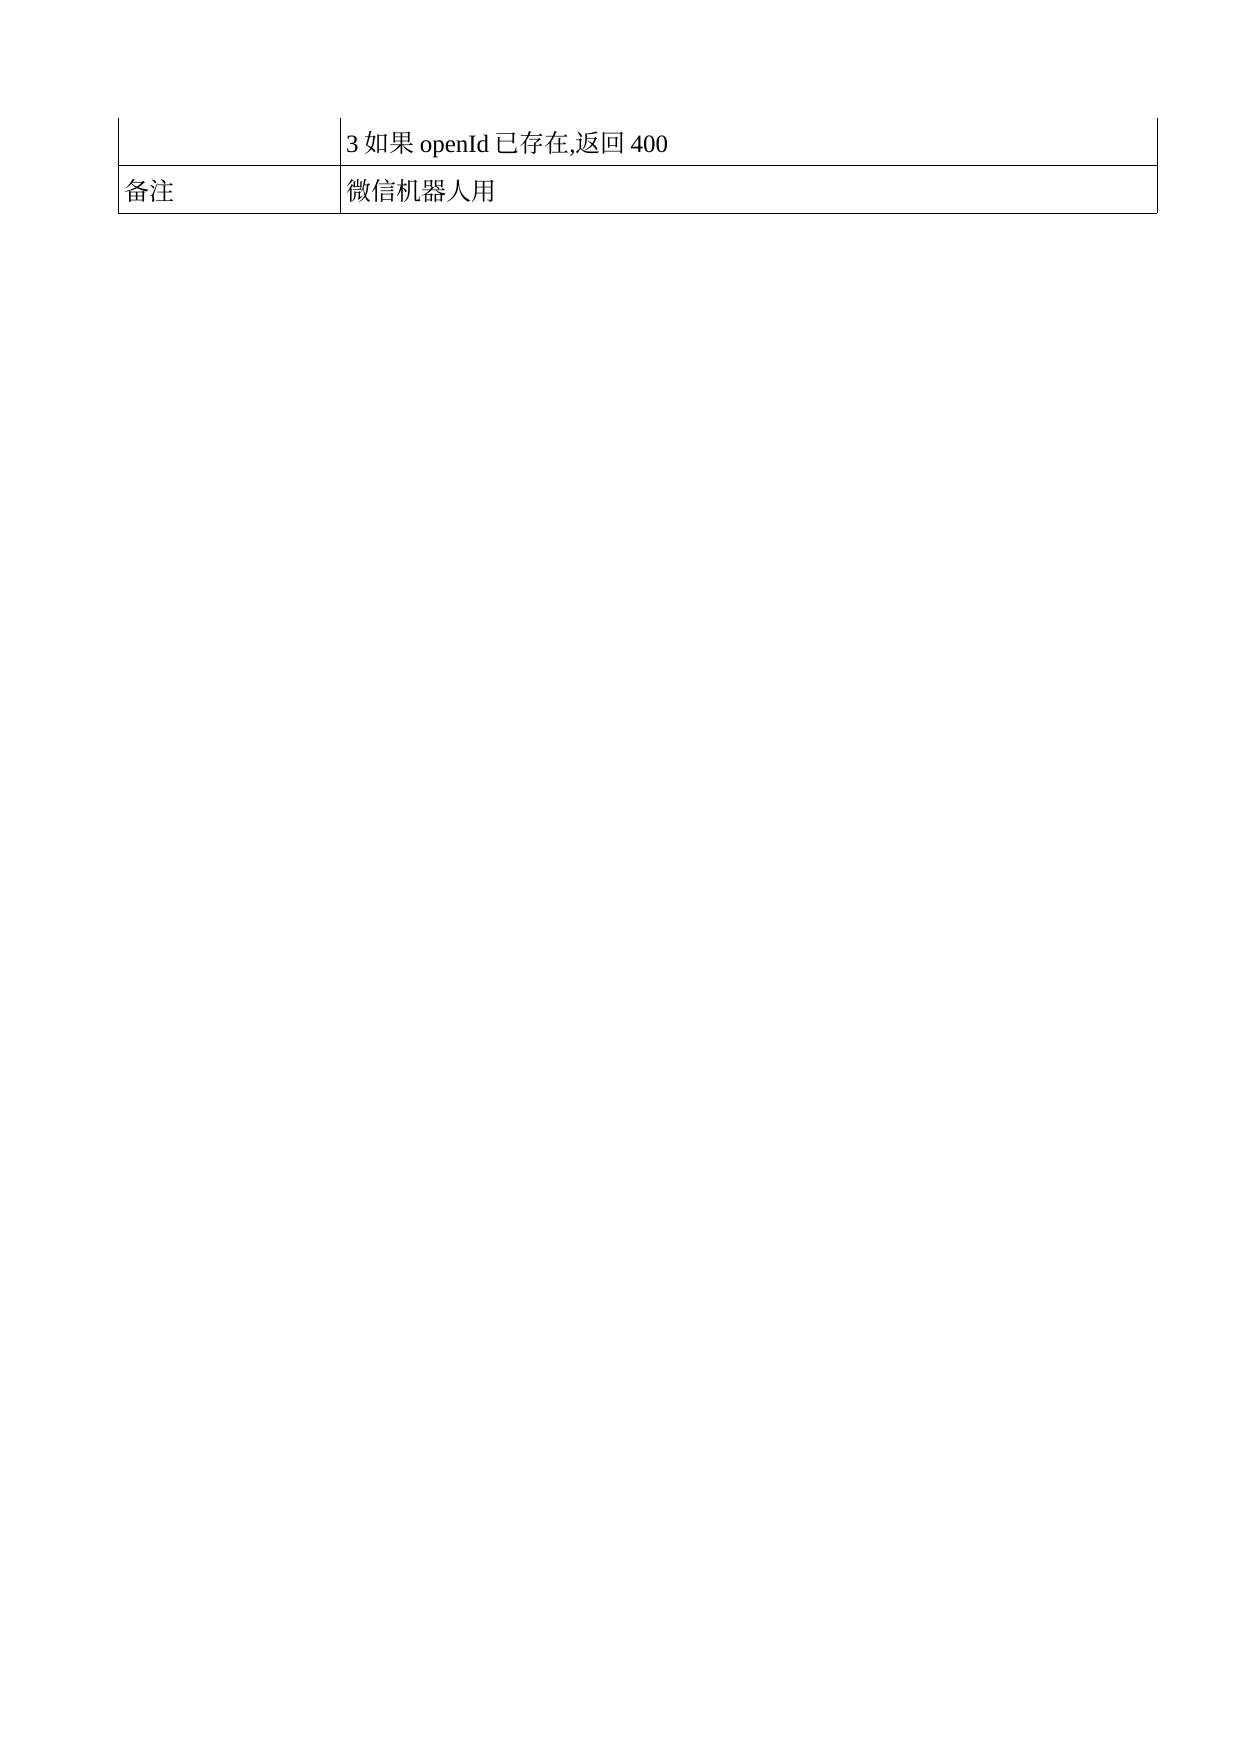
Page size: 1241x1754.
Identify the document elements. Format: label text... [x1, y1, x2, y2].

table_cell 备注 [119, 166, 340, 213]
table_cell [119, 118, 340, 165]
table_cell 3 如果openId已存在,返回400 [341, 118, 1157, 165]
table_cell 微信机器人用 [341, 166, 1157, 213]
